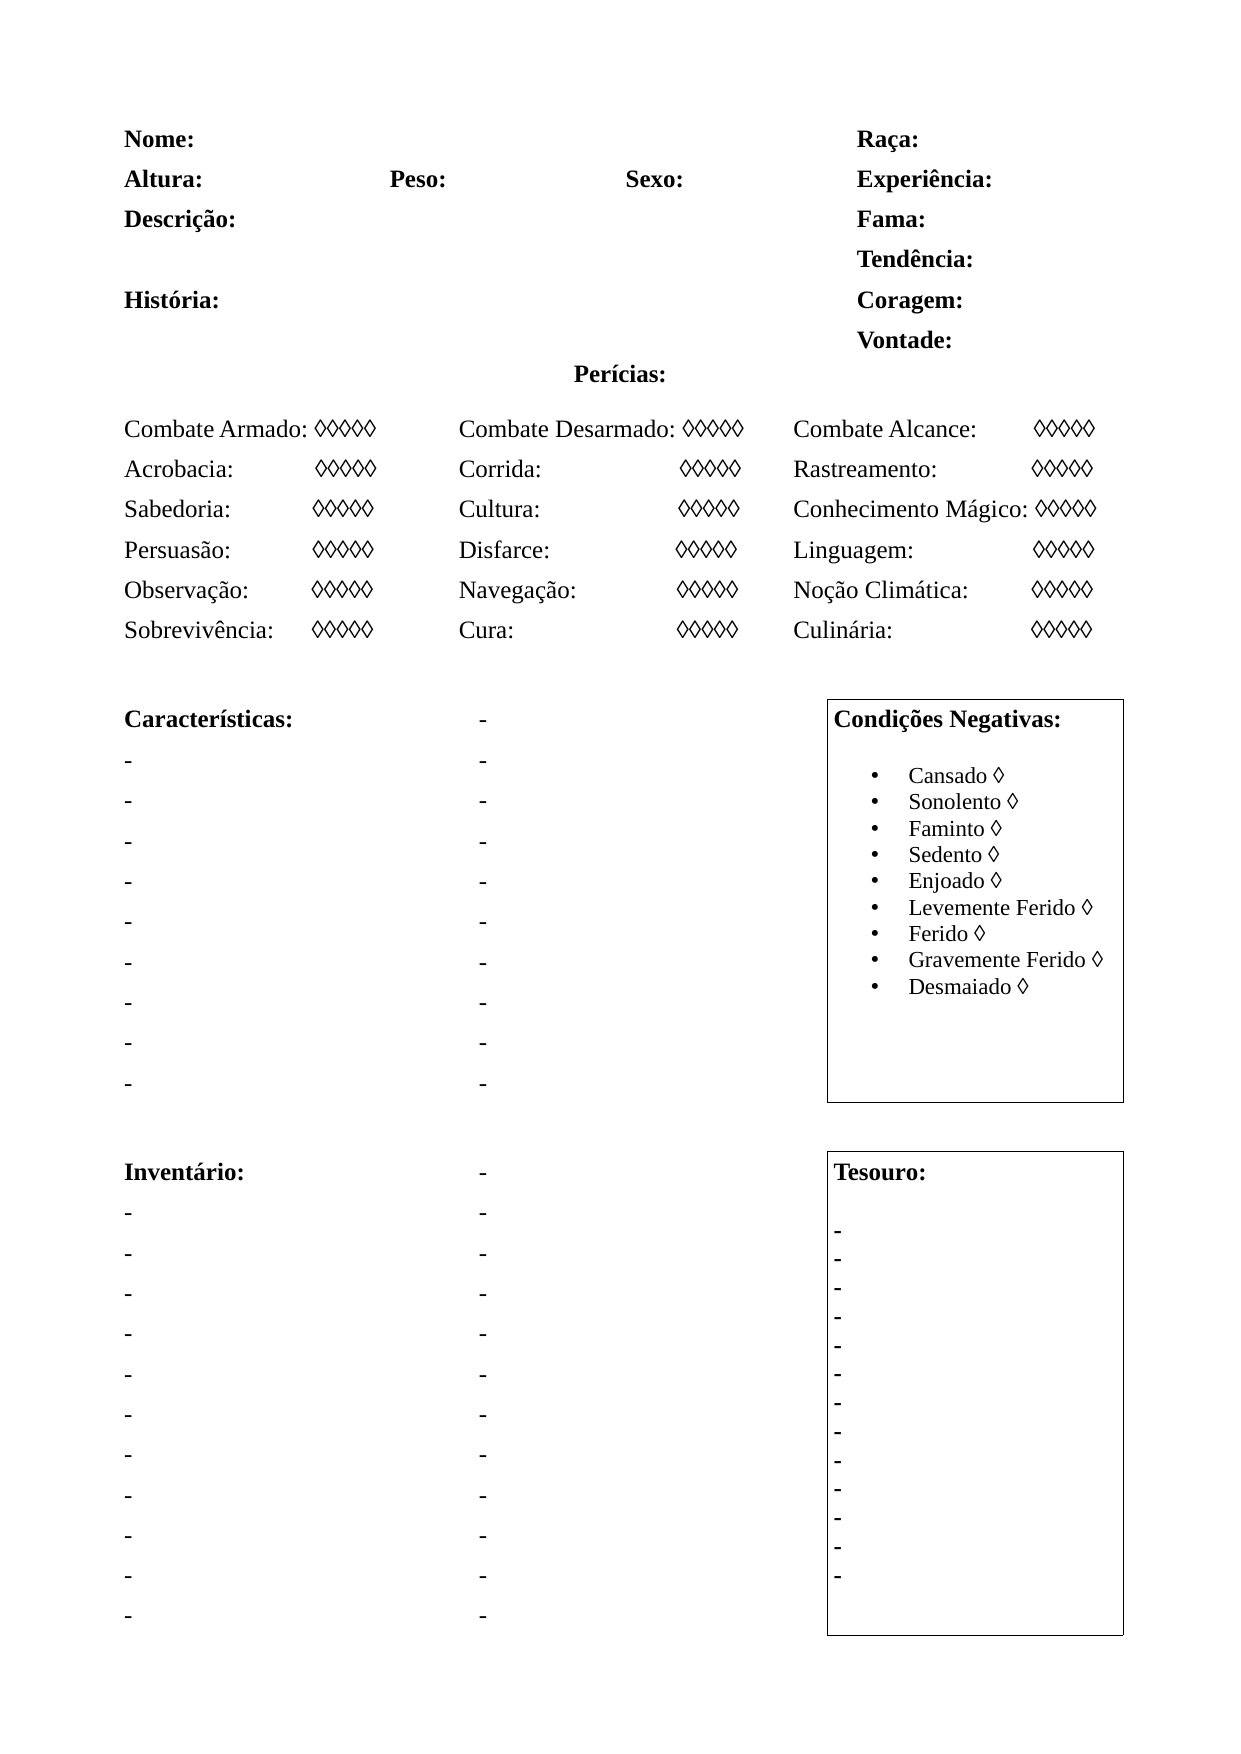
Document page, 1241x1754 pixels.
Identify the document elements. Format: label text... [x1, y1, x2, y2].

table_cell - [473, 780, 827, 820]
table_cell Sobrevivência: ◊◊◊◊◊ [118, 610, 453, 650]
table_cell Navegação: ◊◊◊◊◊ [453, 569, 787, 609]
table_cell Corrida: ◊◊◊◊◊ [453, 449, 787, 489]
table_cell Observação: ◊◊◊◊◊ [118, 569, 453, 609]
table_cell - [473, 1272, 827, 1313]
table_cell Peso: [384, 158, 620, 198]
table_cell Conhecimento Mágico: ◊◊◊◊◊ [788, 489, 1122, 529]
table_cell - [118, 901, 473, 941]
table_header Raça: [851, 118, 1123, 158]
table_cell - [118, 739, 473, 780]
table_header Condições Negativas: Cansado ◊ Sonolento ◊ Faminto ◊ Sedento ◊ Enjoado ◊ Levemente Ferido ◊ Ferido ◊ Gravemente Ferido ◊ Desmaiado ◊ [828, 700, 1123, 1102]
table_cell - [118, 1393, 473, 1433]
table_cell - [473, 860, 827, 901]
table_cell Disfarce: ◊◊◊◊◊ [453, 529, 787, 569]
table_header Combate Armado: ◊◊◊◊◊ [118, 409, 453, 449]
table_cell - [118, 981, 473, 1022]
table_cell - [118, 1313, 473, 1353]
table_cell - [118, 820, 473, 860]
table_cell Altura: [118, 158, 384, 198]
table_header - [473, 699, 827, 739]
table_cell Sabedoria: ◊◊◊◊◊ [118, 489, 453, 529]
table_cell - [118, 1353, 473, 1393]
table_cell Descrição: [118, 199, 851, 279]
table_cell - [473, 1555, 827, 1595]
table_cell História: [118, 279, 851, 359]
table_cell Persuasão: ◊◊◊◊◊ [118, 529, 453, 569]
table_cell Fama: [851, 199, 1123, 239]
table_cell - [473, 1232, 827, 1272]
table_header Nome: [118, 118, 851, 158]
table_cell - [118, 1434, 473, 1474]
table_cell - [118, 780, 473, 820]
table_cell - [473, 1474, 827, 1514]
table_cell - [118, 1555, 473, 1595]
table_cell Linguagem: ◊◊◊◊◊ [788, 529, 1122, 569]
table_header Inventário: [118, 1151, 473, 1192]
table_header - [473, 1151, 827, 1192]
table_cell Coragem: [851, 279, 1123, 319]
table_cell - [118, 941, 473, 981]
table_cell Cura: ◊◊◊◊◊ [453, 610, 787, 650]
text Perícias: [118, 359, 1122, 388]
table_cell - [473, 1434, 827, 1474]
table_cell Acrobacia: ◊◊◊◊◊ [118, 449, 453, 489]
table_cell Noção Climática: ◊◊◊◊◊ [788, 569, 1122, 609]
table_cell Cultura: ◊◊◊◊◊ [453, 489, 787, 529]
table_cell - [473, 1192, 827, 1232]
table_cell - [473, 1353, 827, 1393]
table_cell - [473, 1313, 827, 1353]
table_cell Culinária: ◊◊◊◊◊ [788, 610, 1122, 650]
table_cell - [473, 941, 827, 981]
table_cell - [118, 1192, 473, 1232]
table_header Combate Desarmado: ◊◊◊◊◊ [453, 409, 787, 449]
table_cell - [118, 1474, 473, 1514]
table_cell - [118, 1272, 473, 1313]
table_cell - [473, 901, 827, 941]
table_cell Rastreamento: ◊◊◊◊◊ [788, 449, 1122, 489]
table_header Combate Alcance: ◊◊◊◊◊ [788, 409, 1122, 449]
table_cell - [118, 860, 473, 901]
table_cell - [473, 1062, 827, 1102]
table_cell - [473, 1514, 827, 1554]
table_cell - [118, 1022, 473, 1062]
table_header Características: [118, 699, 473, 739]
table_header Tesouro: - - - - - - - - - - - - - [828, 1152, 1123, 1635]
table_cell - [118, 1595, 473, 1635]
table_cell - [473, 1393, 827, 1433]
table_cell - [473, 1022, 827, 1062]
table_cell - [473, 739, 827, 780]
table_cell - [473, 981, 827, 1022]
table_cell Sexo: [620, 158, 851, 198]
table_cell Vontade: [851, 319, 1123, 359]
table_cell - [118, 1232, 473, 1272]
table_cell Experiência: [851, 158, 1123, 198]
table_cell - [473, 820, 827, 860]
table_cell - [473, 1595, 827, 1635]
table_cell - [118, 1062, 473, 1102]
table_cell Tendência: [851, 239, 1123, 279]
table_cell - [118, 1514, 473, 1554]
